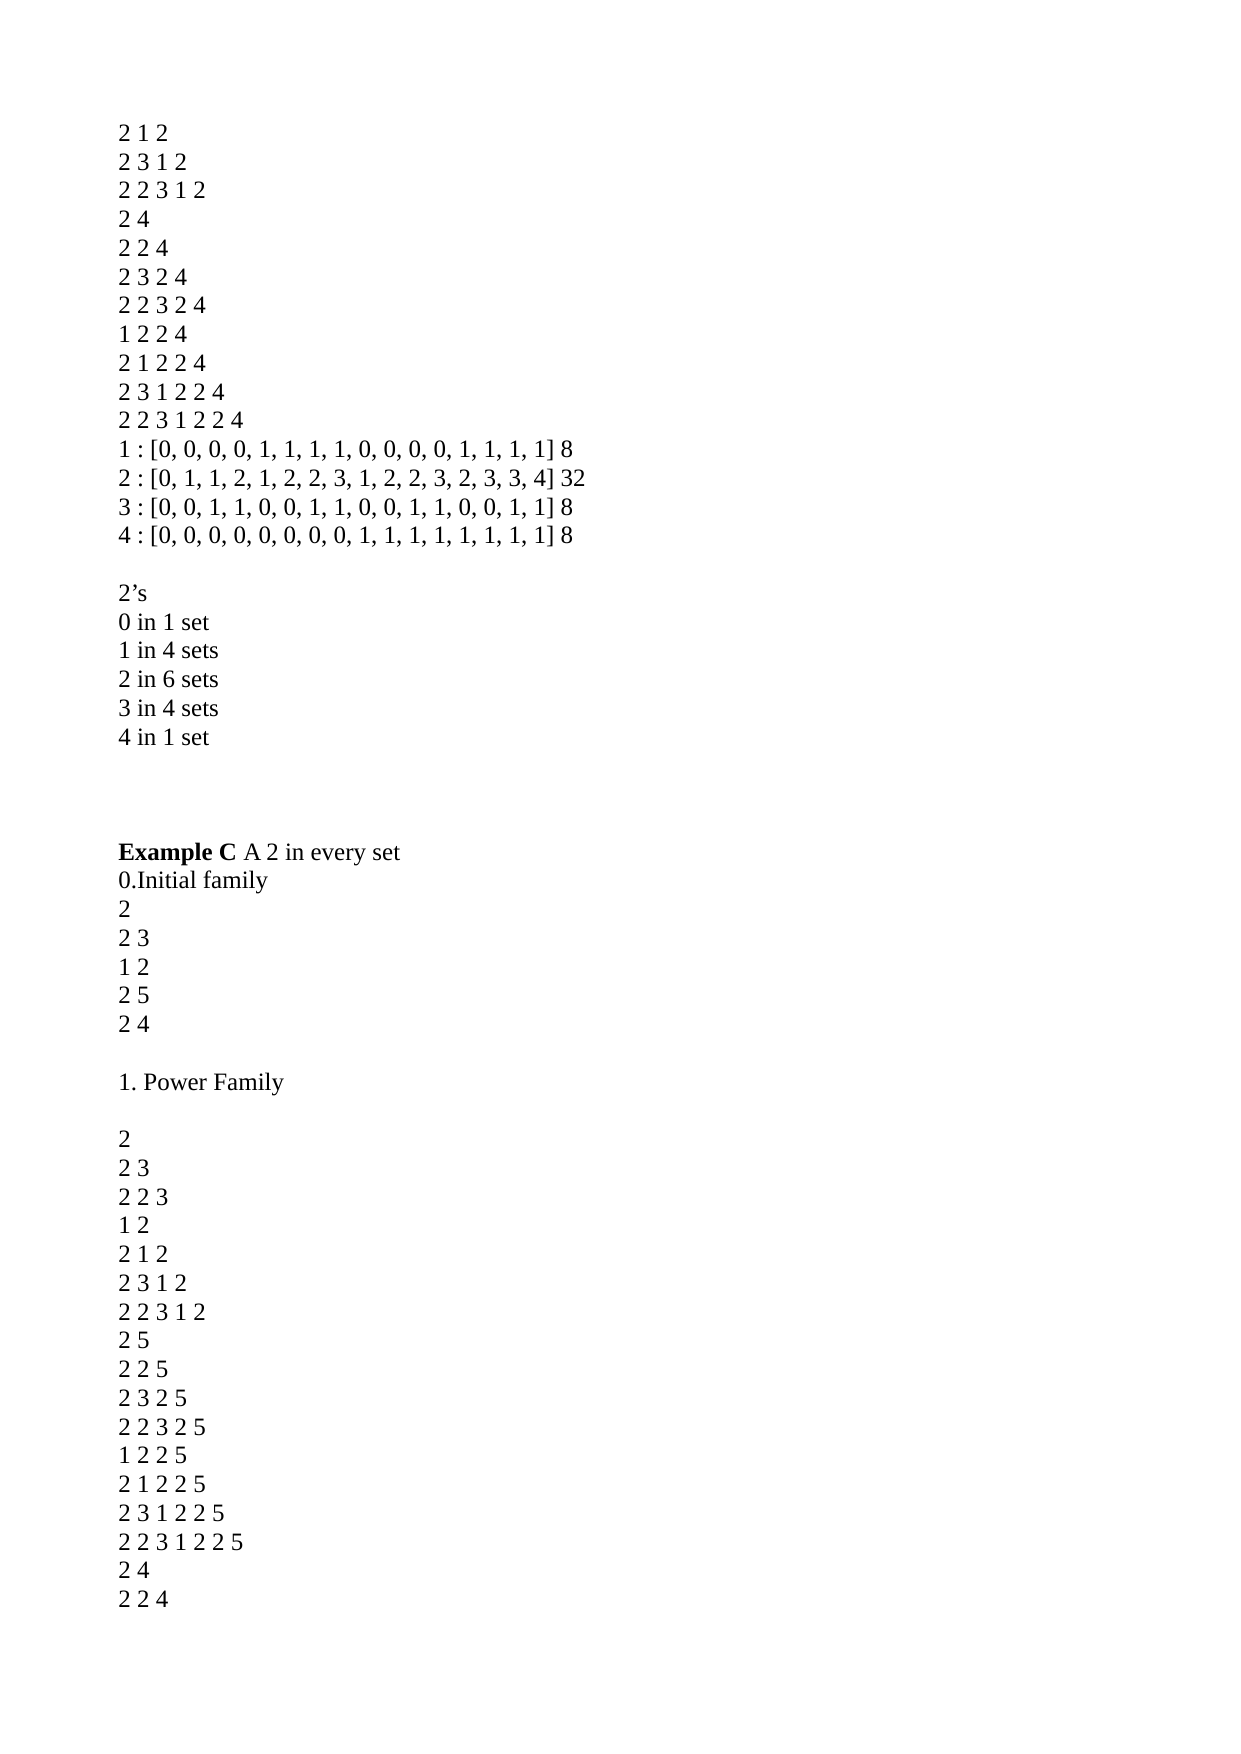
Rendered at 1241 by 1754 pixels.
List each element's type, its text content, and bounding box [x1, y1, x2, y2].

text 1 : [0, 0, 0, 0, 1, 1, 1, 1, 0, 0, 0, 0, 1, 1, 1, 1] 8 [118, 434, 1122, 463]
text 2 3 1 2 2 4 [118, 377, 1122, 406]
text 2 2 3 2 4 [118, 291, 1122, 319]
text 2 1 2 [118, 118, 1122, 147]
text 1 2 2 4 [118, 319, 1122, 348]
text 2 2 5 [118, 1354, 1122, 1383]
text 1 2 2 5 [118, 1441, 1122, 1469]
text 2 : [0, 1, 1, 2, 1, 2, 2, 3, 1, 2, 2, 3, 2, 3, 3, 4] 32 [118, 463, 1122, 492]
text 2 2 3 1 2 [118, 176, 1122, 204]
text 2’s [118, 578, 1122, 607]
text 4 : [0, 0, 0, 0, 0, 0, 0, 0, 1, 1, 1, 1, 1, 1, 1, 1] 8 [118, 521, 1122, 549]
text 2 3 [118, 923, 1122, 952]
text 1. Power Family [118, 1067, 1122, 1096]
text 2 2 3 2 5 [118, 1412, 1122, 1441]
text 2 [118, 1124, 1122, 1153]
text Example C A 2 in every set [118, 837, 1122, 866]
text 2 2 4 [118, 1584, 1122, 1613]
text 3 : [0, 0, 1, 1, 0, 0, 1, 1, 0, 0, 1, 1, 0, 0, 1, 1] 8 [118, 492, 1122, 521]
text 2 3 1 2 [118, 147, 1122, 176]
text 0.Initial family [118, 866, 1122, 894]
text 2 4 [118, 1009, 1122, 1038]
text 2 2 4 [118, 233, 1122, 262]
text 2 5 [118, 1326, 1122, 1354]
text 1 2 [118, 952, 1122, 981]
text 2 [118, 894, 1122, 923]
text 2 3 2 5 [118, 1383, 1122, 1412]
text 2 3 [118, 1153, 1122, 1182]
text 1 in 4 sets [118, 636, 1122, 664]
text 2 2 3 1 2 [118, 1297, 1122, 1326]
text 2 5 [118, 981, 1122, 1009]
text 2 1 2 2 4 [118, 348, 1122, 377]
text 2 2 3 1 2 2 4 [118, 406, 1122, 434]
text 2 3 2 4 [118, 262, 1122, 291]
text 0 in 1 set [118, 607, 1122, 636]
text 2 3 1 2 [118, 1268, 1122, 1297]
text 2 1 2 2 5 [118, 1469, 1122, 1498]
text 1 2 [118, 1211, 1122, 1239]
text 2 1 2 [118, 1239, 1122, 1268]
text 2 in 6 sets [118, 664, 1122, 693]
text 3 in 4 sets [118, 693, 1122, 722]
text 2 2 3 [118, 1182, 1122, 1211]
text 2 2 3 1 2 2 5 [118, 1527, 1122, 1556]
text 4 in 1 set [118, 722, 1122, 751]
text 2 4 [118, 204, 1122, 233]
text 2 3 1 2 2 5 [118, 1498, 1122, 1527]
text 2 4 [118, 1556, 1122, 1584]
